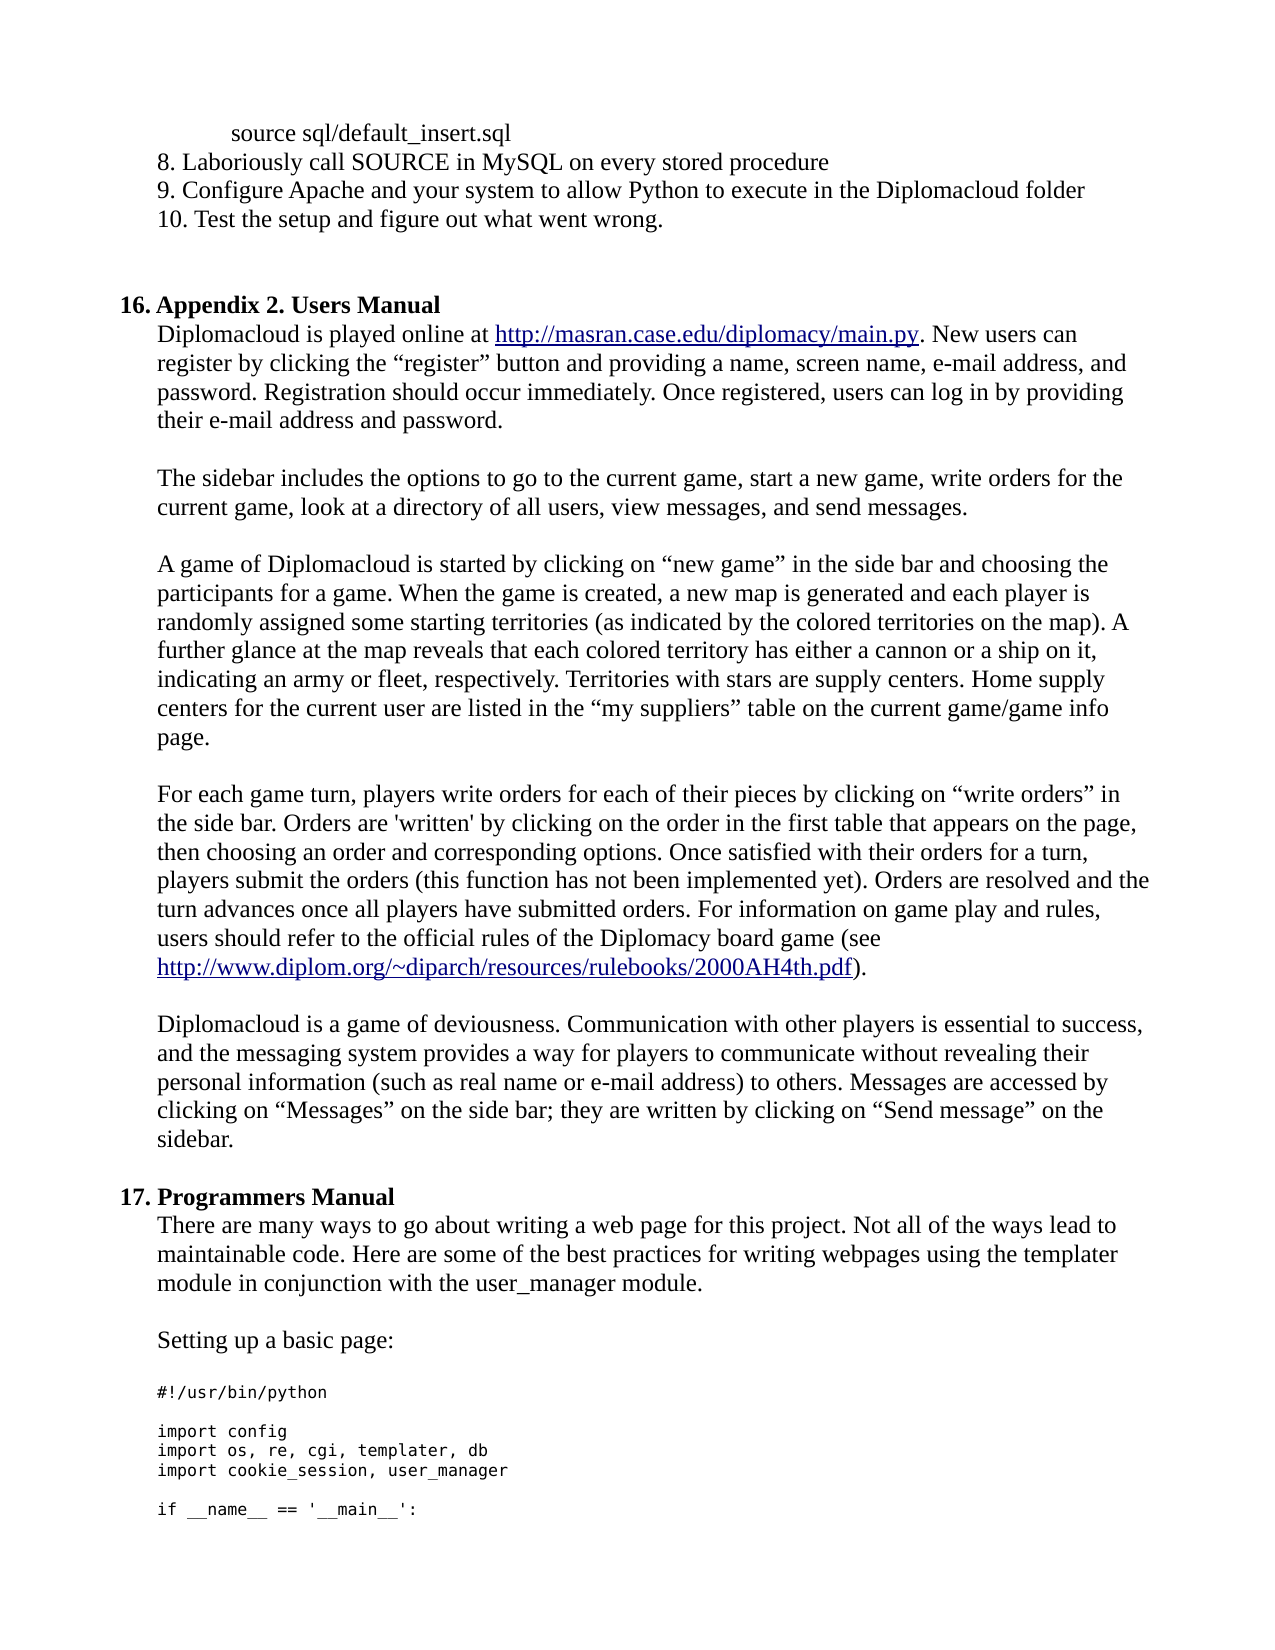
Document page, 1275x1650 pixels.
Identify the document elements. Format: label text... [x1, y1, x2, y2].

text import config [157, 1422, 1157, 1441]
text The sidebar includes the options to go to the current game, start a new game, write orders for the current game, look at a directory of all users, view messages, and send messages. [157, 463, 1157, 521]
text Diplomacloud is a game of deviousness. Communication with other players is essential to success, and the messaging system provides a way for players to communicate without revealing their personal information (such as real name or e-mail address) to others. Messages are accessed by clicking on “Messages” on the side bar; they are written by clicking on “Send message” on the sidebar. [157, 1009, 1157, 1153]
text 9. Configure Apache and your system to allow Python to execute in the Diplomacloud folder [157, 176, 1157, 204]
text source sql/default_insert.sql [157, 118, 1157, 147]
text import cookie_session, user_manager [157, 1461, 1157, 1480]
text A game of Diplomacloud is started by clicking on “new game” in the side bar and choosing the participants for a game. When the game is created, a new map is generated and each player is randomly assigned some starting territories (as indicated by the colored territories on the map). A further glance at the map reveals that each colored territory has either a cannon or a ship on it, indicating an army or fleet, respectively. Territories with stars are supply centers. Home supply centers for the current user are listed in the “my suppliers” table on the current game/game info page. [157, 549, 1157, 751]
text 10. Test the setup and figure out what went wrong. [157, 204, 1157, 233]
text Setting up a basic page: [157, 1326, 1157, 1354]
text import os, re, cgi, templater, db [157, 1441, 1157, 1461]
text 17. Programmers Manual [119, 1182, 1157, 1211]
text #!/usr/bin/python [157, 1383, 1157, 1402]
text 16. Appendix 2. Users Manual [119, 291, 1157, 319]
text Diplomacloud is played online at http://masran.case.edu/diplomacy/main.py. New users can register by clicking the “register” button and providing a name, screen name, e-mail address, and password. Registration should occur immediately. Once registered, users can log in by providing their e-mail address and password. [157, 319, 1157, 434]
text 8. Laboriously call SOURCE in MySQL on every stored procedure [157, 147, 1157, 176]
text There are many ways to go about writing a web page for this project. Not all of the ways lead to maintainable code. Here are some of the best practices for writing webpages using the templater module in conjunction with the user_manager module. [157, 1211, 1157, 1297]
text if __name__ == '__main__': [157, 1499, 1157, 1519]
text For each game turn, players write orders for each of their pieces by clicking on “write orders” in the side bar. Orders are 'written' by clicking on the order in the first table that appears on the page, then choosing an order and corresponding options. Once satisfied with their orders for a turn, players submit the orders (this function has not been implemented yet). Orders are resolved and the turn advances once all players have submitted orders. For information on game play and rules, users should refer to the official rules of the Diplomacy board game (see http://www.diplom.org/~diparch/resources/rulebooks/2000AH4th.pdf). [157, 779, 1157, 981]
